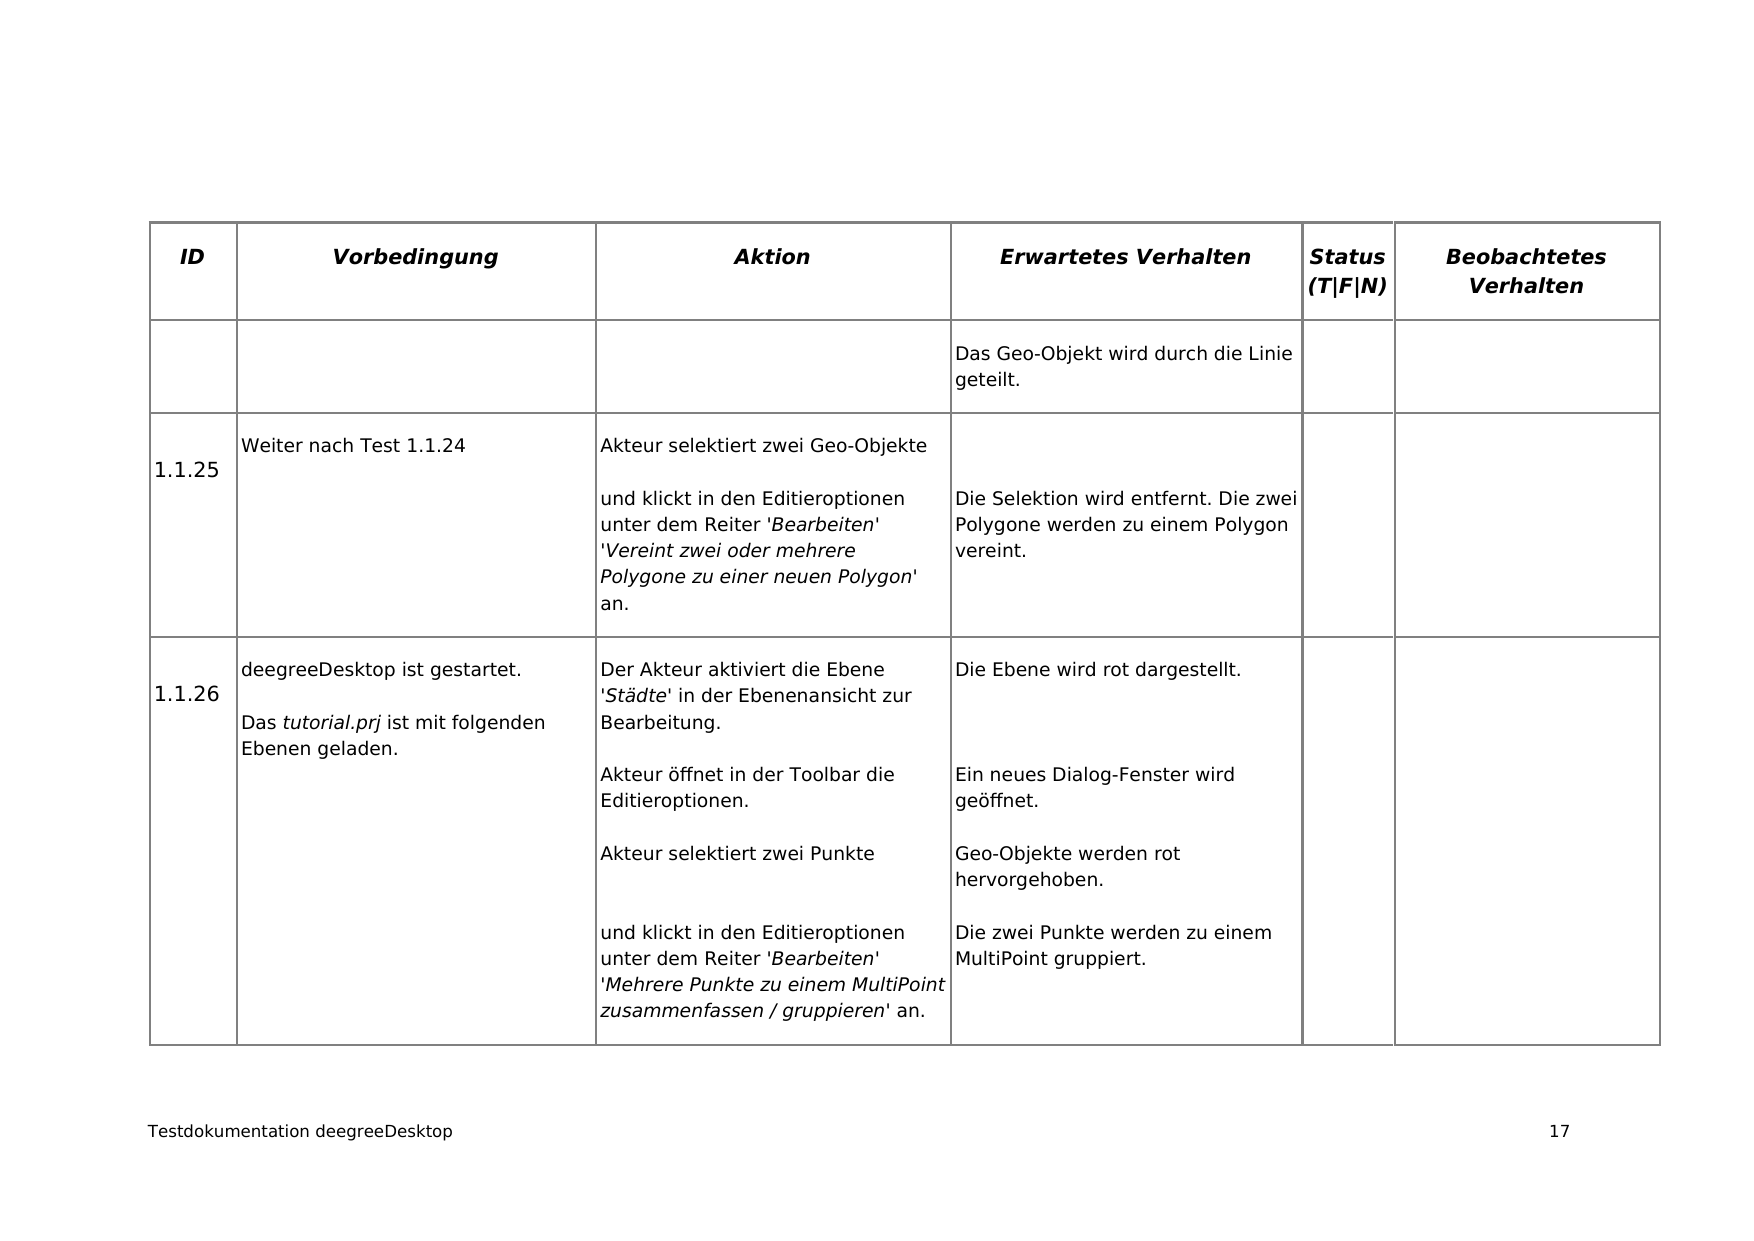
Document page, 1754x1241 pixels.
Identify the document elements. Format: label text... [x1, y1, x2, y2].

table_cell [1396, 321, 1659, 412]
table_cell [151, 638, 236, 1044]
table_cell [597, 321, 950, 412]
table_cell Weiter nach Test 1.1.24 [238, 414, 595, 636]
table_cell [151, 414, 236, 636]
table_header ID [151, 224, 236, 319]
table_cell [238, 321, 595, 412]
table_cell [1304, 321, 1393, 412]
table_cell deegreeDesktop ist gestartet. Das tutorial.prj ist mit folgenden Ebenen geladen. [238, 638, 595, 1044]
table_cell Das Geo-Objekt wird durch die Linie geteilt. [952, 321, 1301, 412]
table_cell Die Ebene wird rot dargestellt. Ein neues Dialog-Fenster wird geöffnet. Geo-Objekte werden rot hervorgehoben. Die zwei Punkte werden zu einem MultiPoint gruppiert. [952, 638, 1301, 1044]
table_cell Die Selektion wird entfernt. Die zwei Polygone werden zu einem Polygon vereint. [952, 414, 1301, 636]
table_cell [1304, 638, 1393, 1044]
table_cell [1304, 414, 1393, 636]
table_header Status (T|F|N) [1304, 224, 1393, 319]
table_header Beobachtetes Verhalten [1396, 224, 1659, 319]
table_cell [1396, 414, 1659, 636]
table_header Vorbedingung [238, 224, 595, 319]
table_cell [151, 321, 236, 412]
table_header Aktion [597, 224, 950, 319]
table_header Erwartetes Verhalten [952, 224, 1301, 319]
table_cell Akteur selektiert zwei Geo-Objekte und klickt in den Editieroptionen unter dem Reiter 'Bearbeiten' 'Vereint zwei oder mehrere Polygone zu einer neuen Polygon' an. [597, 414, 950, 636]
table_cell Der Akteur aktiviert die Ebene 'Städte' in der Ebenenansicht zur Bearbeitung. Akteur öffnet in der Toolbar die Editieroptionen. Akteur selektiert zwei Punkte und klickt in den Editieroptionen unter dem Reiter 'Bearbeiten' 'Mehrere Punkte zu einem MultiPoint zusammenfassen / gruppieren' an. [597, 638, 950, 1044]
table_cell [1396, 638, 1659, 1044]
